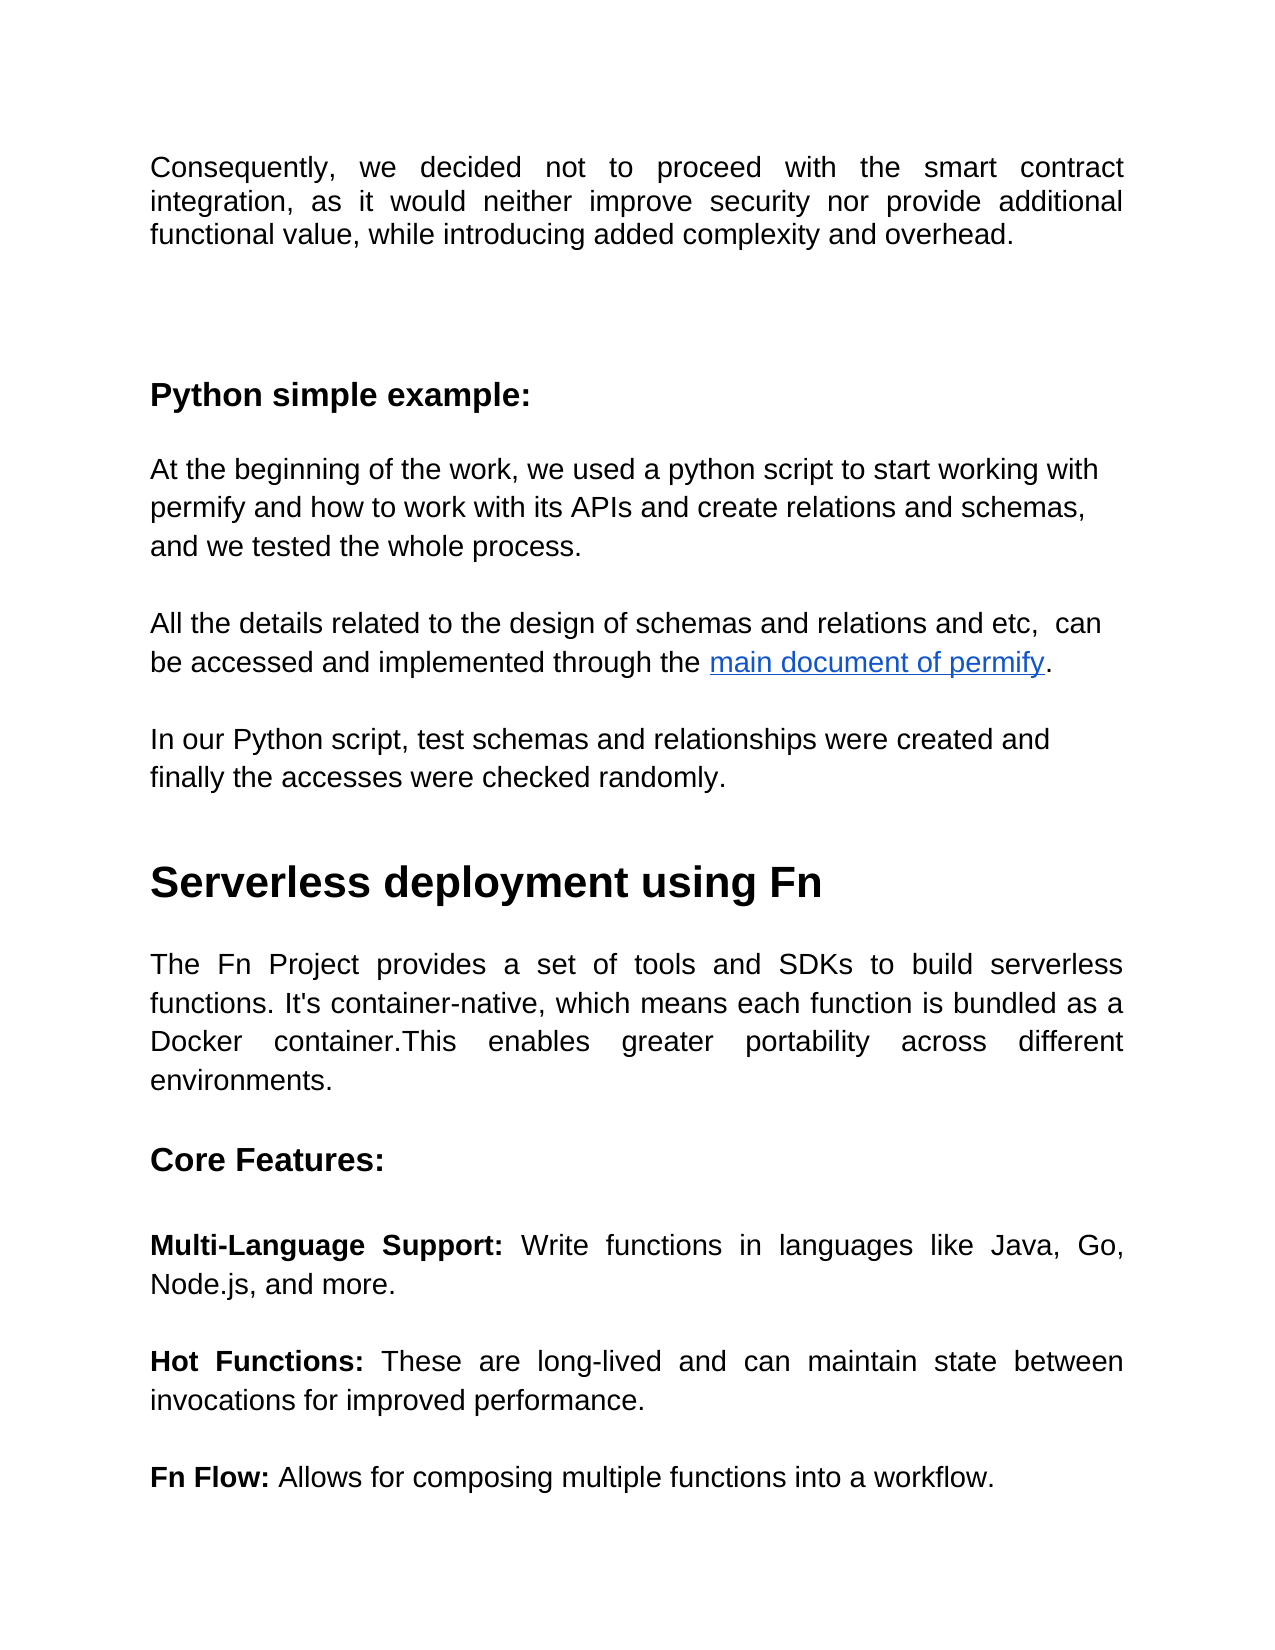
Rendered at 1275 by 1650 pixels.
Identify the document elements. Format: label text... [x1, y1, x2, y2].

text Python simple example: [150, 375, 1125, 413]
text Fn Flow: Allows for composing multiple functions into a workflow. [150, 1460, 1125, 1493]
text Core Features: [150, 1140, 1125, 1178]
text Serverless deployment using Fn [150, 857, 1125, 907]
text All the details related to the design of schemas and relations and etc, can be accessed and implemented through the main document of permify. [150, 606, 1125, 678]
text The Fn Project provides a set of tools and SDKs to build serverless functions. It's container-native, which means each function is bundled as a Docker container.This enables greater portability across different environments. [150, 947, 1125, 1097]
text Multi-Language Support: Write functions in languages like Java, Go, Node.js, and more. [150, 1228, 1125, 1301]
text Consequently, we decided not to proceed with the smart contract integration, as it would neither improve security nor provide additional functional value, while introducing added complexity and overhead. [150, 150, 1125, 251]
text At the beginning of the work, we used a python script to start working with permify and how to work with its APIs and create relations and schemas, and we tested the whole process. [150, 452, 1125, 562]
text In our Python script, test schemas and relationships were created and finally the accesses were checked randomly. [150, 722, 1125, 794]
text Hot Functions: These are long-lived and can maintain state between invocations for improved performance. [150, 1344, 1125, 1416]
